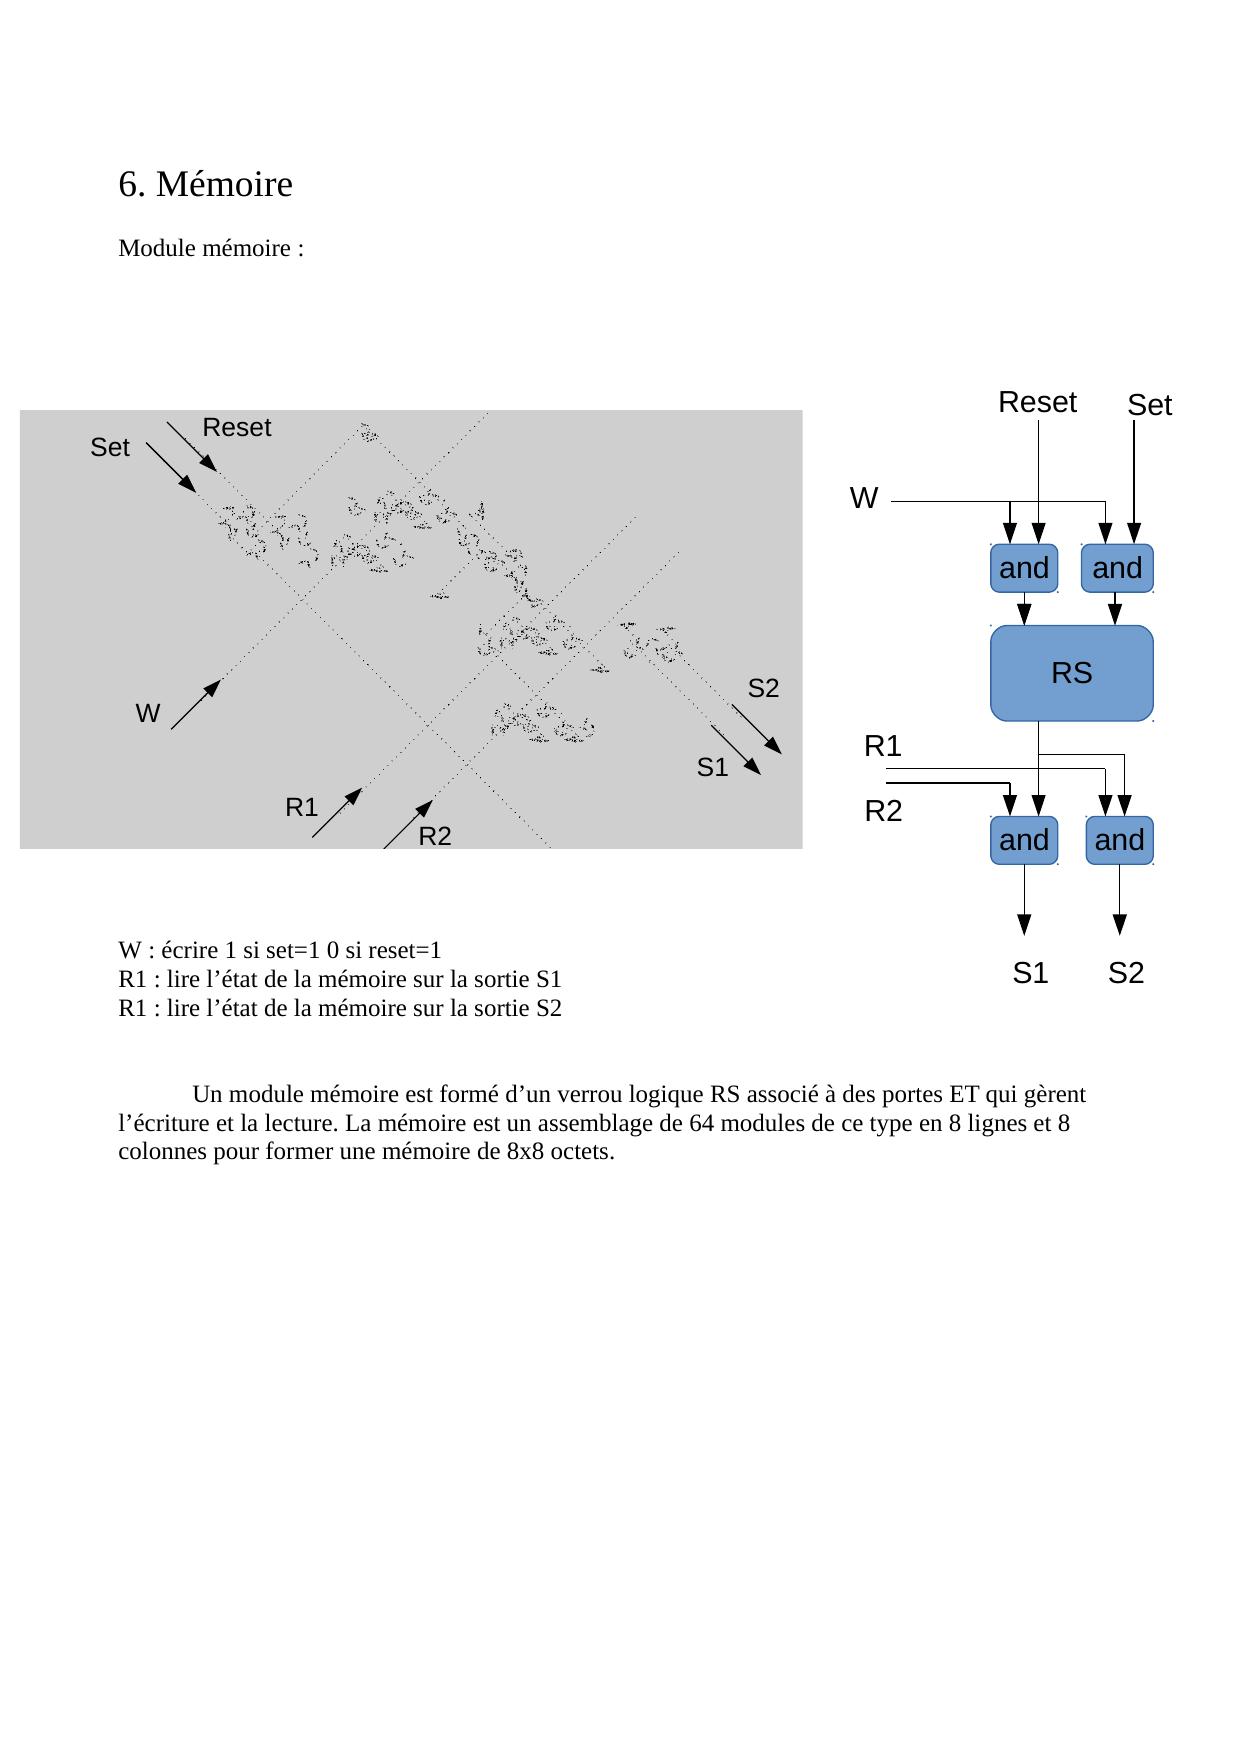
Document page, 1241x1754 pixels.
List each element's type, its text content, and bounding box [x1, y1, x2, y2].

text R1 : lire l’état de la mémoire sur la sortie S2 [118, 993, 1122, 1021]
text W : écrire 1 si set=1 0 si reset=1 [118, 935, 1122, 964]
text Module mémoire : [118, 233, 1122, 262]
text 6. Mémoire [118, 161, 1122, 204]
text Un module mémoire est formé d’un verrou logique RS associé à des portes ET qui gèrent l’écriture et la lecture. La mémoire est un assemblage de 64 modules de ce type en 8 lignes et 8 colonnes pour former une mémoire de 8x8 octets. [118, 1079, 1122, 1165]
text R1 : lire l’état de la mémoire sur la sortie S1 [118, 964, 1122, 993]
